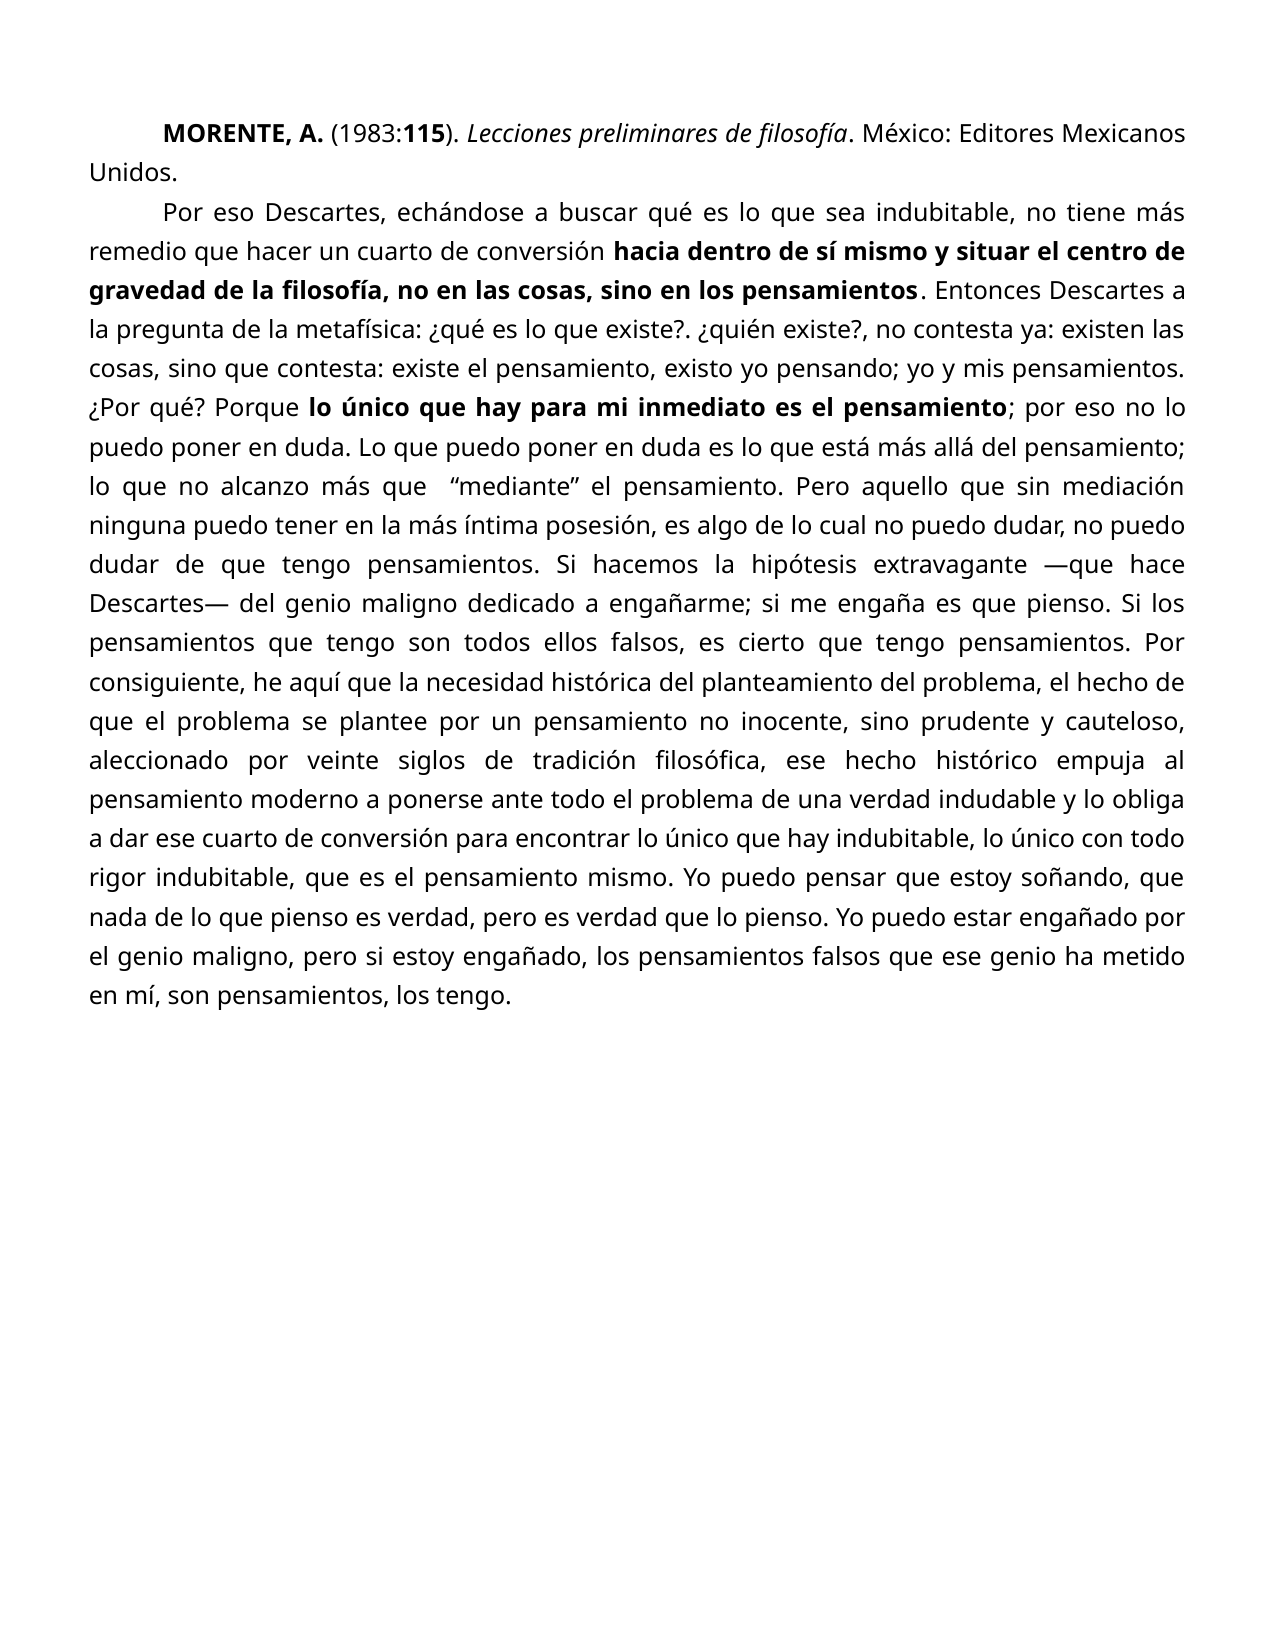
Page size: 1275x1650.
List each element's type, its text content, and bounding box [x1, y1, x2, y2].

text Por eso Descartes, echándose a buscar qué es lo que sea indubitable, no tiene más remedio que hacer un cuarto de conversión hacia dentro de sí mismo y situar el centro de gravedad de la filosofía, no en las cosas, sino en los pensamientos. Entonces Descartes a la pregunta de la metafísica: ¿qué es lo que existe?. ¿quién existe?, no contesta ya: existen las cosas, sino que contesta: existe el pensamiento, existo yo pensando; yo y mis pensamientos. ¿Por qué? Porque lo único que hay para mi inmediato es el pensamiento; por eso no lo puedo poner en duda. Lo que puedo poner en duda es lo que está más allá del pensamiento; lo que no alcanzo más que “mediante” el pensamiento. Pero aquello que sin mediación ninguna puedo tener en la más íntima posesión, es algo de lo cual no puedo dudar, no puedo dudar de que tengo pensamientos. Si hacemos la hipótesis extravagante —que hace Descartes— del genio maligno dedicado a engañarme; si me engaña es que pienso. Si los pensamientos que tengo son todos ellos falsos, es cierto que tengo pensamientos. Por consiguiente, he aquí que la necesidad histórica del planteamiento del problema, el hecho de que el problema se plantee por un pensamiento no inocente, sino prudente y cauteloso, aleccionado por veinte siglos de tradición filosófica, ese hecho histórico empuja al pensamiento moderno a ponerse ante todo el problema de una verdad indudable y lo obliga a dar ese cuarto de conversión para encontrar lo único que hay indubitable, lo único con todo rigor indubitable, que es el pensamiento mismo. Yo puedo pensar que estoy soñando, que nada de lo que pienso es verdad, pero es verdad que lo pienso. Yo puedo estar engañado por el genio maligno, pero si estoy engañado, los pensamientos falsos que ese genio ha metido en mí, son pensamientos, los tengo. [88, 194, 1186, 1012]
text MORENTE, A. (1983:115). Lecciones preliminares de filosofía. México: Editores Mexicanos Unidos. [88, 116, 1186, 189]
